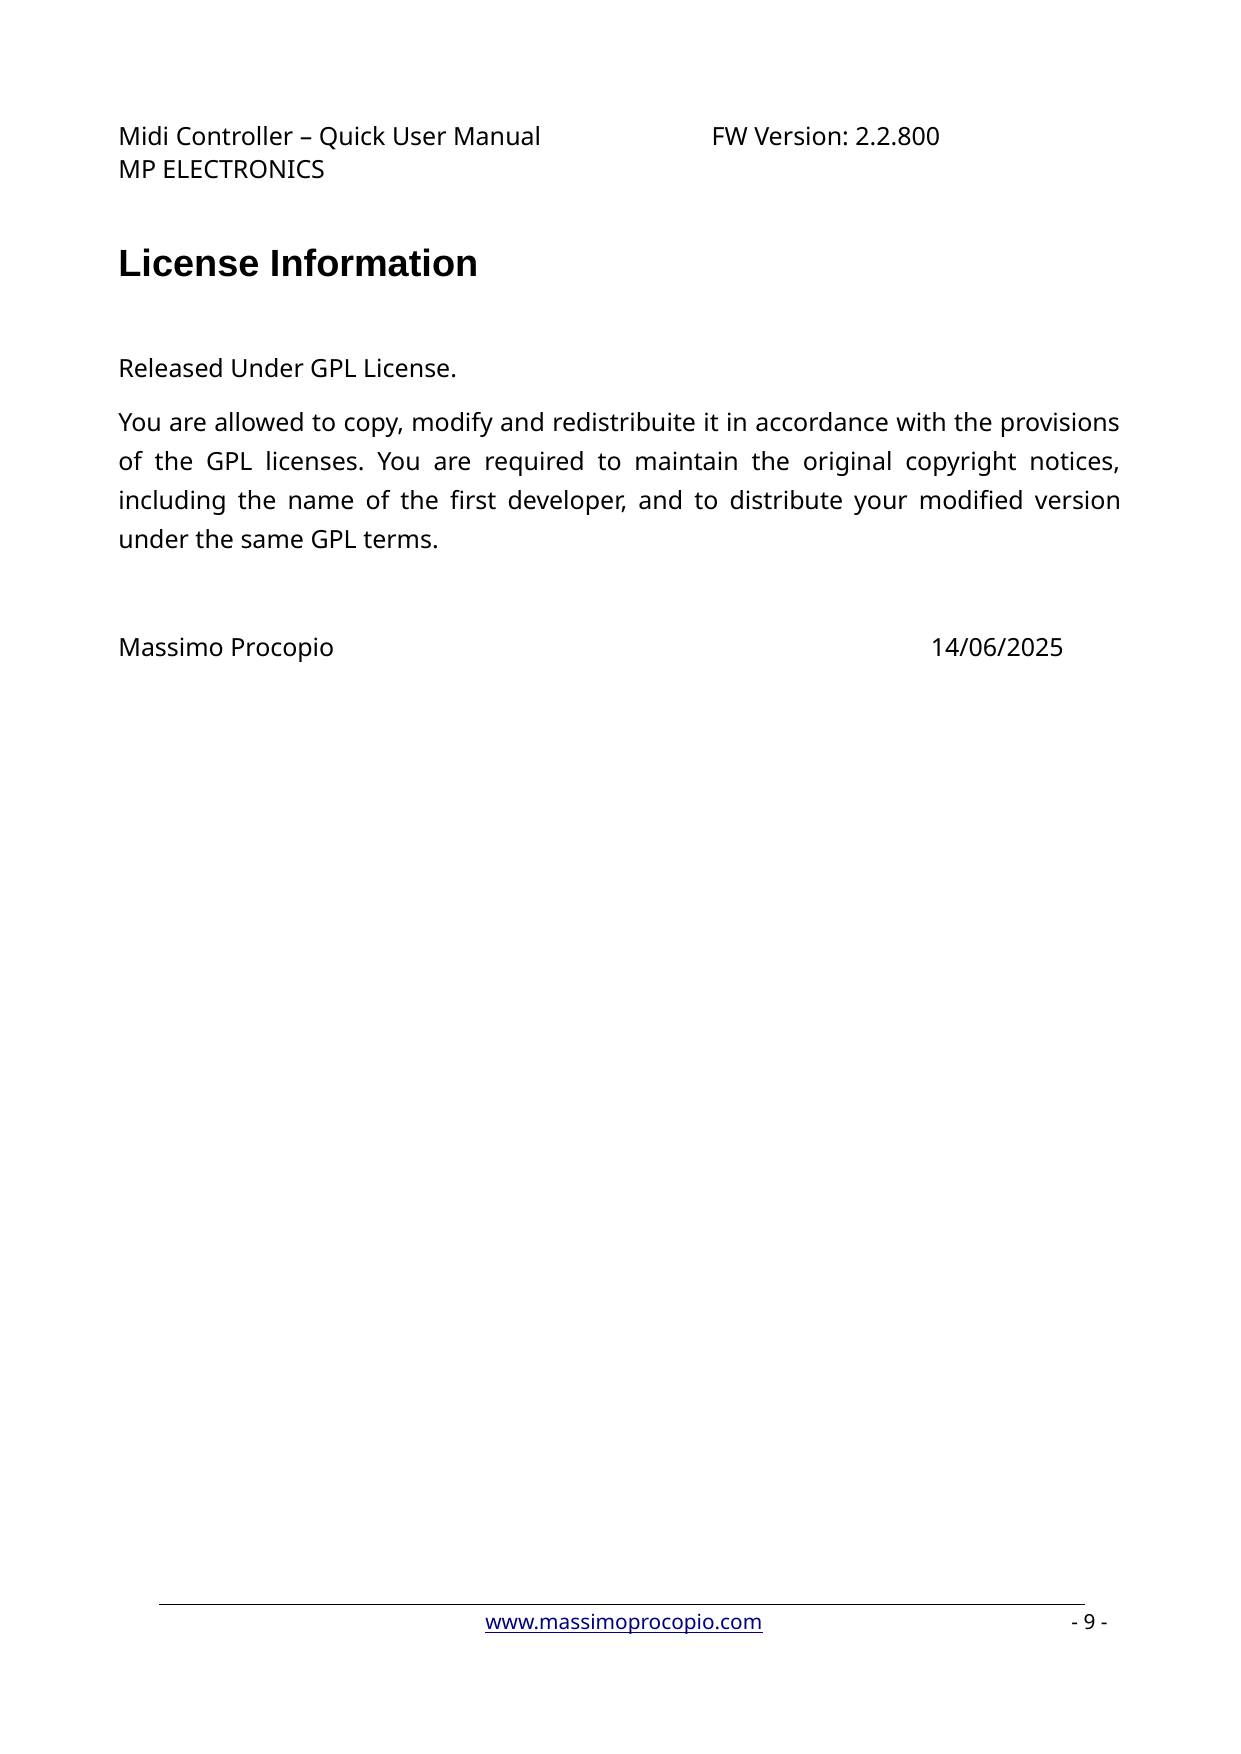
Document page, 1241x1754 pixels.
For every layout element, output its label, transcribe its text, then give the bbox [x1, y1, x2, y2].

text Released Under GPL License. [118, 351, 1122, 385]
subtitle License Information [118, 241, 1122, 284]
text Massimo Procopio 14/06/2025 [118, 629, 1122, 663]
text You are allowed to copy, modify and redistribuite it in accordance with the provisions of the GPL licenses. You are required to maintain the original copyright notices, including the name of the first developer, and to distribute your modified version under the same GPL terms. [118, 404, 1122, 556]
